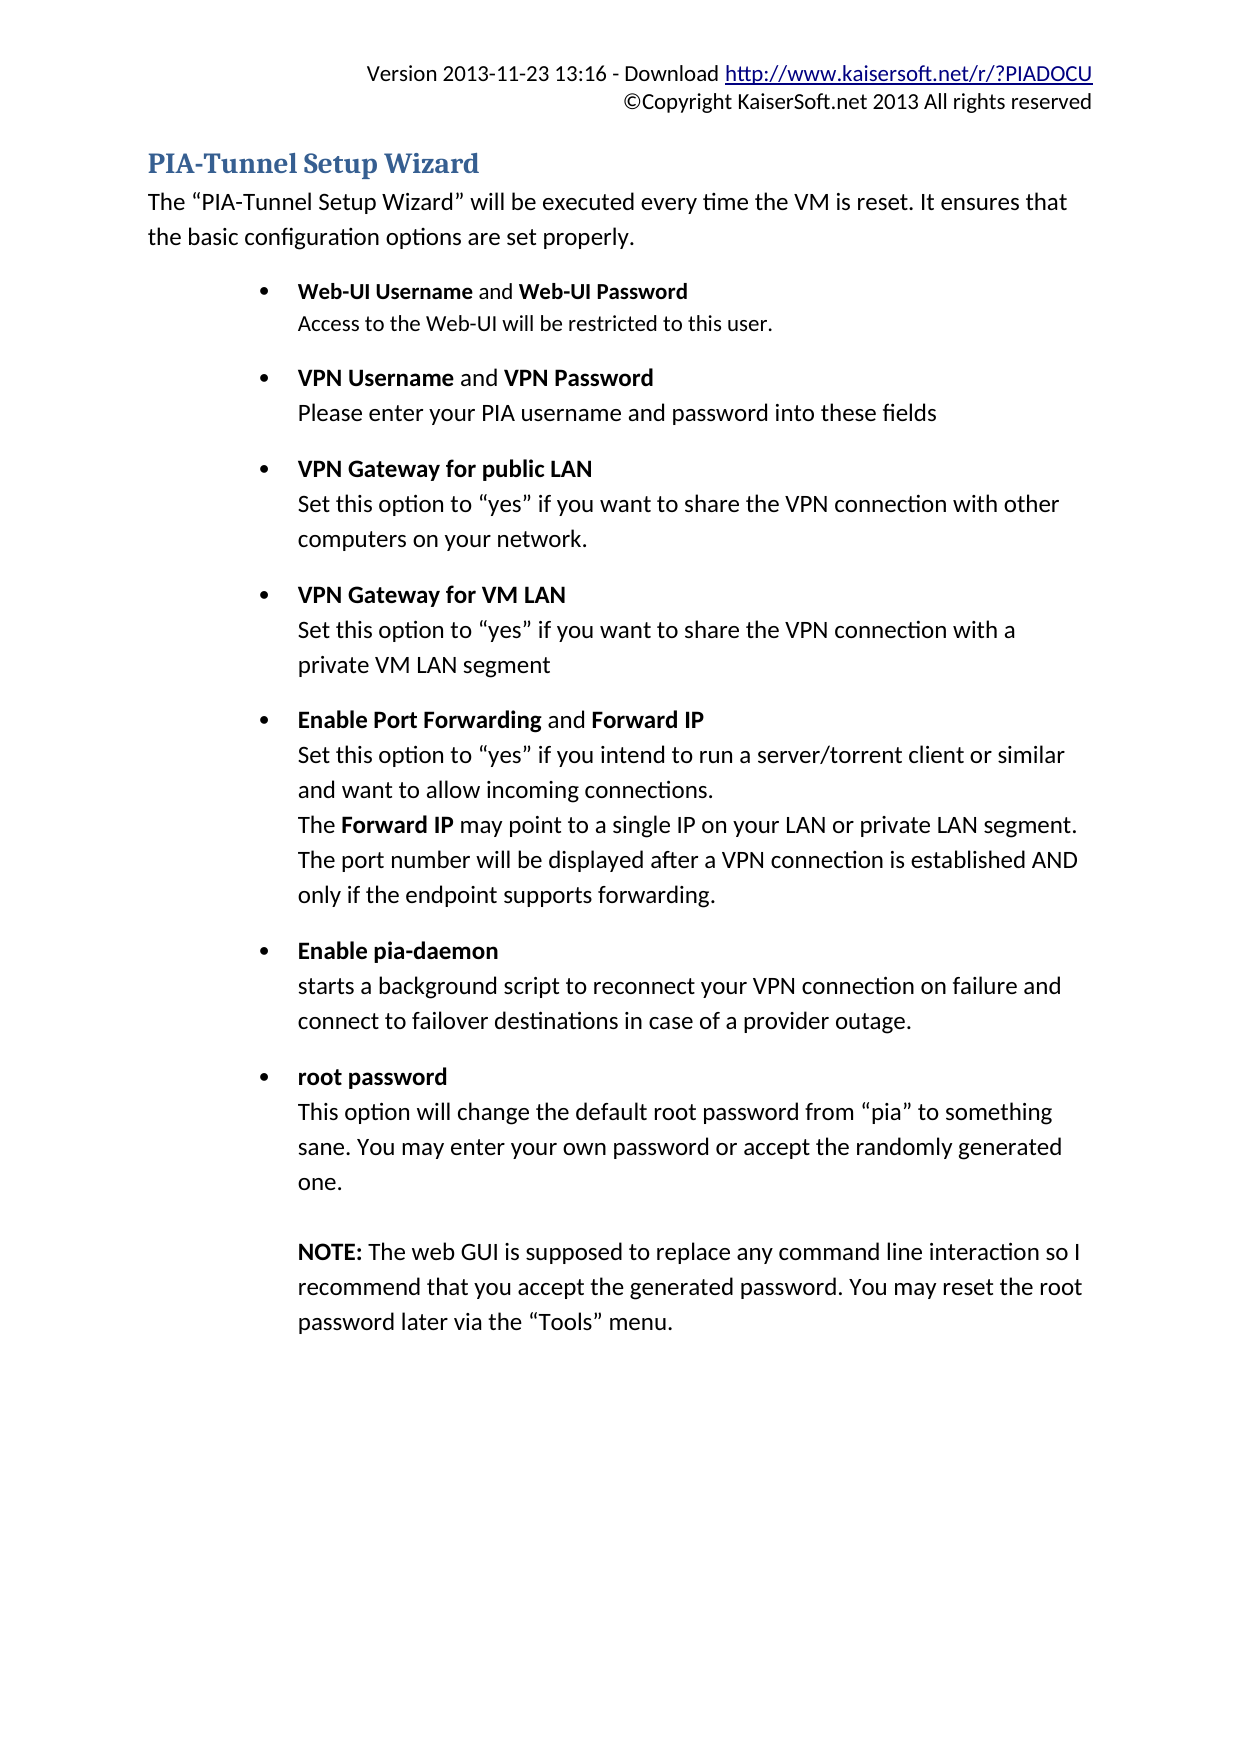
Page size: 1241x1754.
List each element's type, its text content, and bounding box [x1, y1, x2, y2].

text The “PIA-Tunnel Setup Wizard” will be executed every time the VM is reset. It ensures that the basic configuration options are set properly. [148, 186, 1093, 252]
subtitle PIA-Tunnel Setup Wizard [148, 148, 1093, 181]
list root password This option will change the default root password from “pia” to something sane. You may enter your own password or accept the randomly generated one. NOTE: The web GUI is supposed to replace any command line interaction so I recommend that you accept the generated password. You may reset the root password later via the “Tools” menu. [260, 1061, 1093, 1337]
list Enable Port Forwarding and Forward IP Set this option to “yes” if you intend to run a server/torrent client or similar and want to allow incoming connections. The Forward IP may point to a single IP on your LAN or private LAN segment. The port number will be displayed after a VPN connection is established AND only if the endpoint supports forwarding. [260, 705, 1093, 910]
list Web-UI Username and Web-UI Password Access to the Web-UI will be restricted to this user. [260, 277, 1093, 337]
list VPN Gateway for VM LAN Set this option to “yes” if you want to share the VPN connection with a private VM LAN segment [260, 579, 1093, 679]
list VPN Username and VPN Password Please enter your PIA username and password into these fields [260, 362, 1093, 428]
list Enable pia-daemon starts a background script to reconnect your VPN connection on failure and connect to failover destinations in case of a provider outage. [260, 936, 1093, 1036]
list VPN Gateway for public LAN Set this option to “yes” if you want to share the VPN connection with other computers on your network. [260, 453, 1093, 553]
